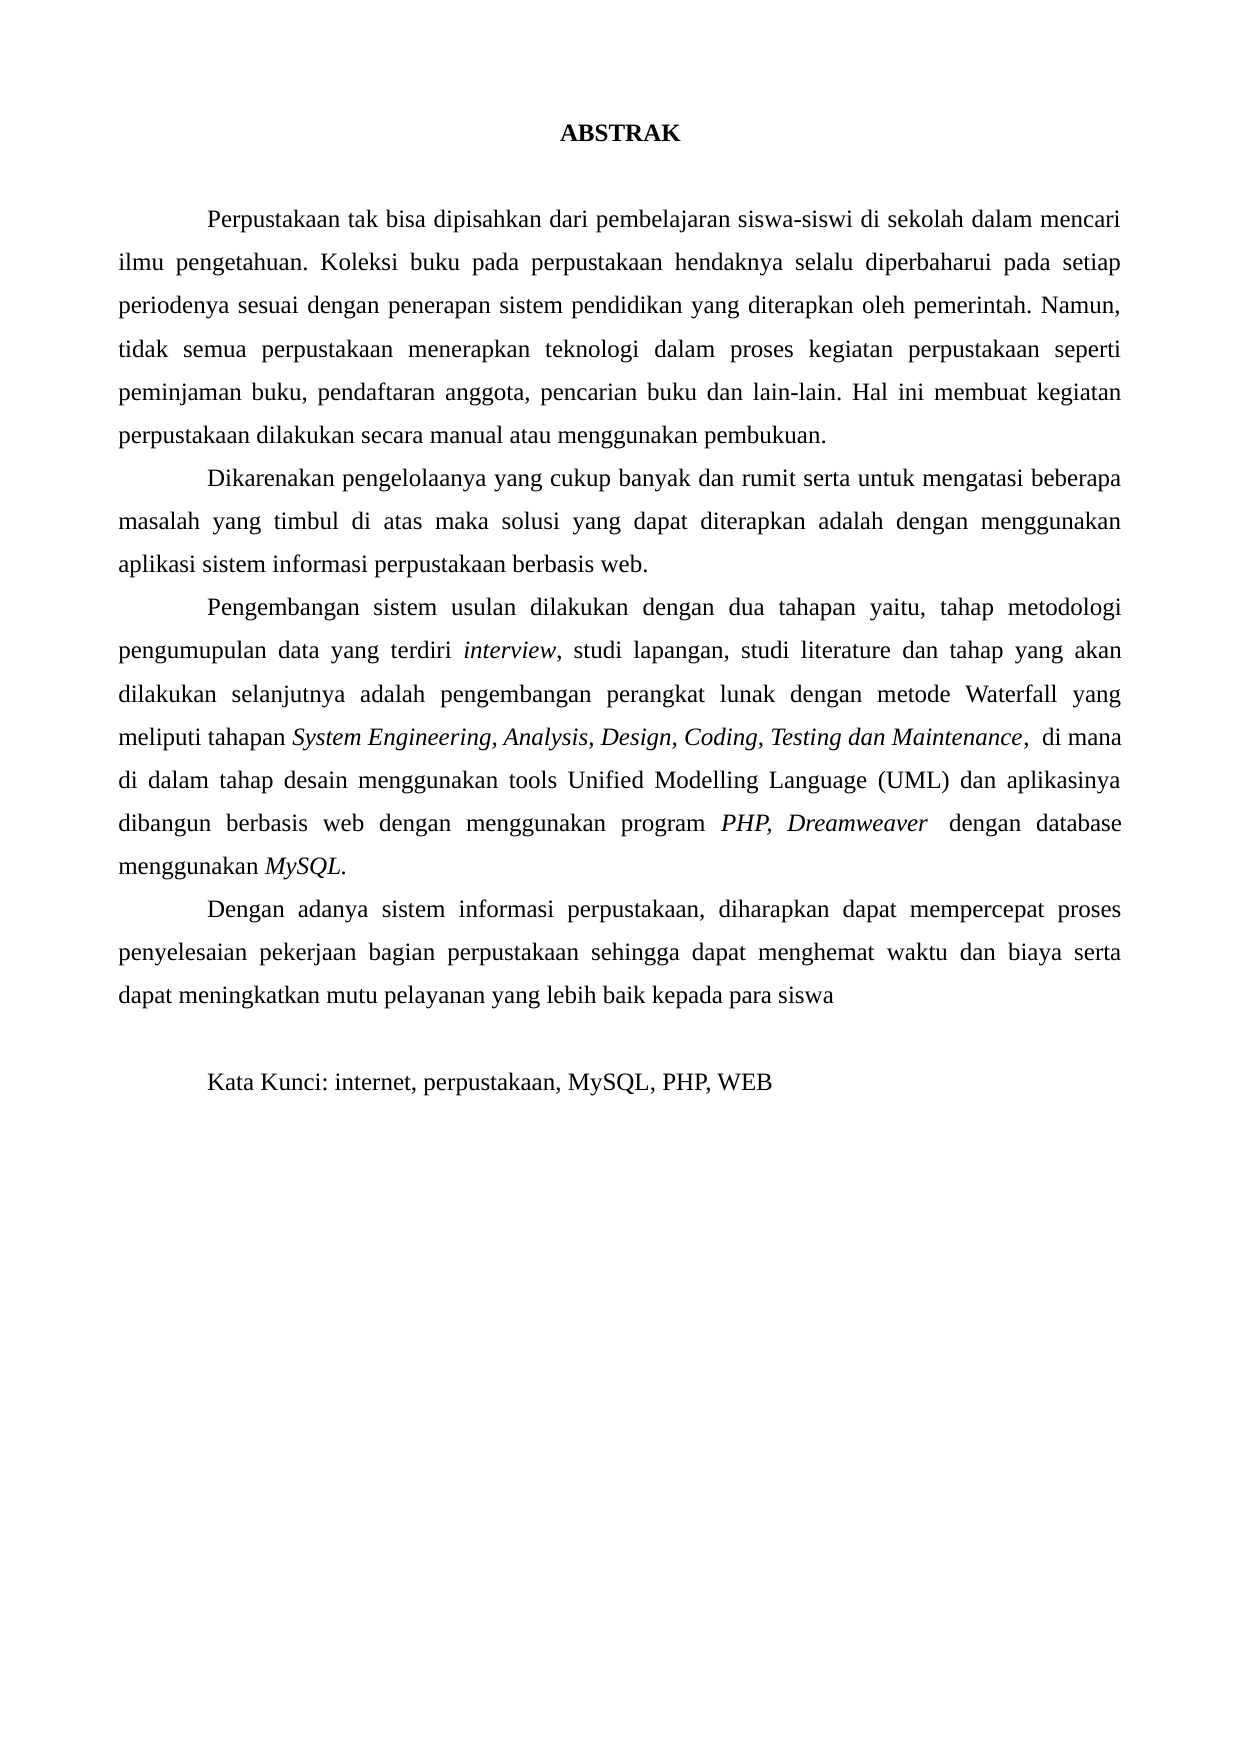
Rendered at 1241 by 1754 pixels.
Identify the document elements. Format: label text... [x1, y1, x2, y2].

text Dikarenakan pengelolaanya yang cukup banyak dan rumit serta untuk mengatasi beberapa masalah yang timbul di atas maka solusi yang dapat diterapkan adalah dengan menggunakan aplikasi sistem informasi perpustakaan berbasis web. [118, 463, 1122, 578]
text Kata Kunci: internet, perpustakaan, MySQL, PHP, WEB [118, 1067, 1122, 1096]
text Dengan adanya sistem informasi perpustakaan, diharapkan dapat mempercepat proses penyelesaian pekerjaan bagian perpustakaan sehingga dapat menghemat waktu dan biaya serta dapat meningkatkan mutu pelayanan yang lebih baik kepada para siswa [118, 894, 1122, 1009]
text Pengembangan sistem usulan dilakukan dengan dua tahapan yaitu, tahap metodologi pengumupulan data yang terdiri interview, studi lapangan, studi literature dan tahap yang akan dilakukan selanjutnya adalah pengembangan perangkat lunak dengan metode Waterfall yang meliputi tahapan System Engineering, Analysis, Design, Coding, Testing dan Maintenance, di mana di dalam tahap desain menggunakan tools Unified Modelling Language (UML) dan aplikasinya dibangun berbasis web dengan menggunakan program PHP, Dreamweaver dengan database menggunakan MySQL. [118, 592, 1122, 880]
text ABSTRAK [118, 118, 1122, 147]
text Perpustakaan tak bisa dipisahkan dari pembelajaran siswa-siswi di sekolah dalam mencari ilmu pengetahuan. Koleksi buku pada perpustakaan hendaknya selalu diperbaharui pada setiap periodenya sesuai dengan penerapan sistem pendidikan yang diterapkan oleh pemerintah. Namun, tidak semua perpustakaan menerapkan teknologi dalam proses kegiatan perpustakaan seperti peminjaman buku, pendaftaran anggota, pencarian buku dan lain-lain. Hal ini membuat kegiatan perpustakaan dilakukan secara manual atau menggunakan pembukuan. [118, 204, 1122, 449]
